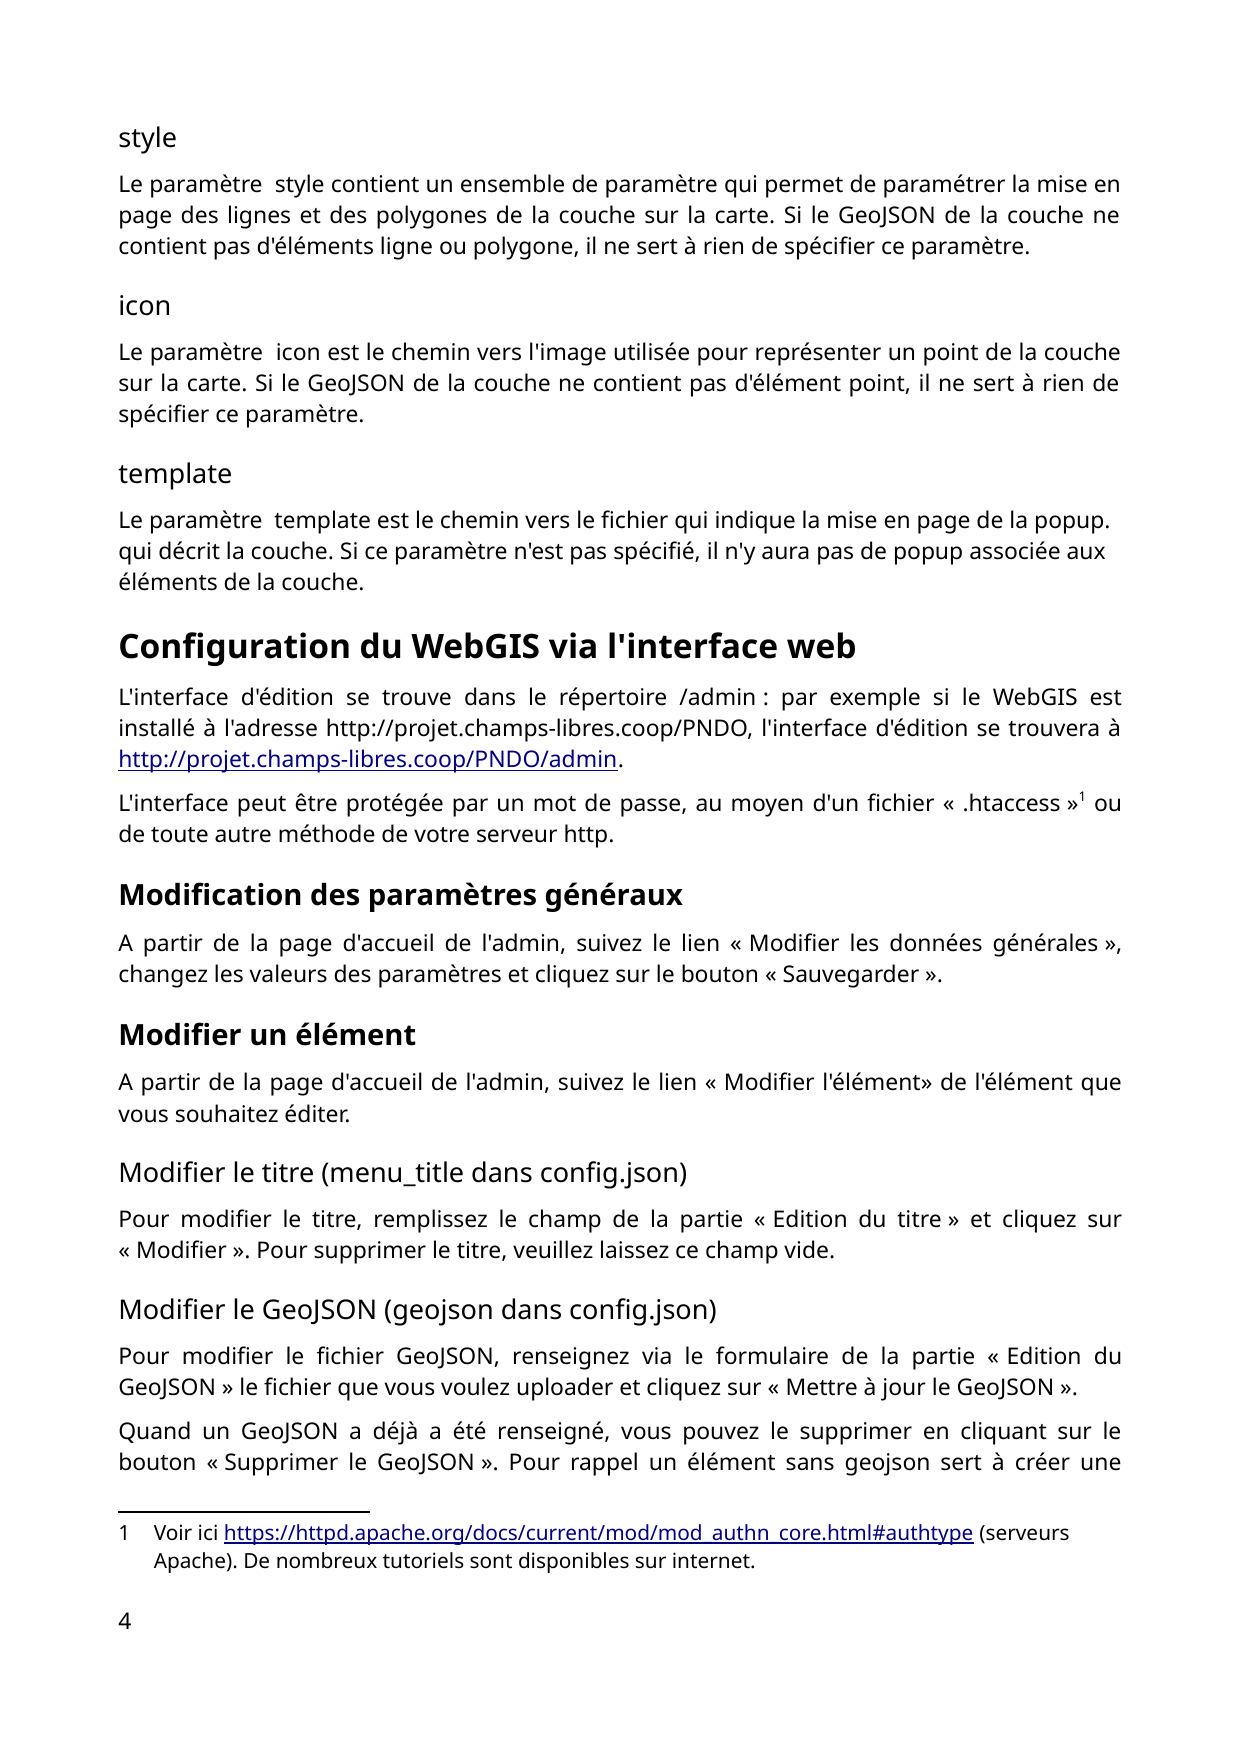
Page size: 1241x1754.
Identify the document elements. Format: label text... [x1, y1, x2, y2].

subtitle Modifier le titre (menu_title dans config.json) [118, 1154, 1122, 1191]
text Pour modifier le fichier GeoJSON, renseignez via le formulaire de la partie « Edition du GeoJSON » le fichier que vous voulez uploader et cliquez sur « Mettre à jour le GeoJSON ». [118, 1340, 1122, 1403]
text L'interface d'édition se trouve dans le répertoire /admin : par exemple si le WebGIS est installé à l'adresse http://projet.champs-libres.coop/PNDO, l'interface d'édition se trouvera à http://projet.champs-libres.coop/PNDO/admin. [118, 681, 1122, 774]
subtitle Modifier un élément [118, 1014, 1122, 1054]
text L'interface peut être protégée par un mot de passe, au moyen d'un fichier « .htaccess » ou de toute autre méthode de votre serveur http. [118, 787, 1122, 849]
subtitle Modifier le GeoJSON (geojson dans config.json) [118, 1291, 1122, 1328]
text A partir de la page d'accueil de l'admin, suivez le lien « Modifier l'élément» de l'élément que vous souhaitez éditer. [118, 1066, 1122, 1129]
text Quand un GeoJSON a déjà a été renseigné, vous pouvez le supprimer en cliquant sur le bouton « Supprimer le GeoJSON ». Pour rappel un élément sans geojson sert à créer une [118, 1415, 1122, 1478]
text Pour modifier le titre, remplissez le champ de la partie « Edition du titre » et cliquez sur « Modifier ». Pour supprimer le titre, veuillez laissez ce champ vide. [118, 1203, 1122, 1266]
text Voir ici https://httpd.apache.org/docs/current/mod/mod_authn_core.html#authtype (serveurs Apache). De nombreux tutoriels sont disponibles sur internet. [118, 1518, 1122, 1575]
subtitle template [118, 454, 1122, 491]
subtitle Modification des paramètres généraux [118, 874, 1122, 914]
text Le paramètre style contient un ensemble de paramètre qui permet de paramétrer la mise en page des lignes et des polygones de la couche sur la carte. Si le GeoJSON de la couche ne contient pas d'éléments ligne ou polygone, il ne sert à rien de spécifier ce paramètre. [118, 167, 1122, 261]
subtitle style [118, 118, 1122, 155]
text Le paramètre template est le chemin vers le fichier qui indique la mise en page de la popup. qui décrit la couche. Si ce paramètre n'est pas spécifié, il n'y aura pas de popup associée aux éléments de la couche. [118, 504, 1122, 597]
subtitle Configuration du WebGIS via l'interface web [118, 622, 1122, 668]
text Le paramètre icon est le chemin vers l'image utilisée pour représenter un point de la couche sur la carte. Si le GeoJSON de la couche ne contient pas d'élément point, il ne sert à rien de spécifier ce paramètre. [118, 336, 1122, 429]
text A partir de la page d'accueil de l'admin, suivez le lien « Modifier les données générales », changez les valeurs des paramètres et cliquez sur le bouton « Sauvegarder ». [118, 927, 1122, 989]
subtitle icon [118, 286, 1122, 323]
